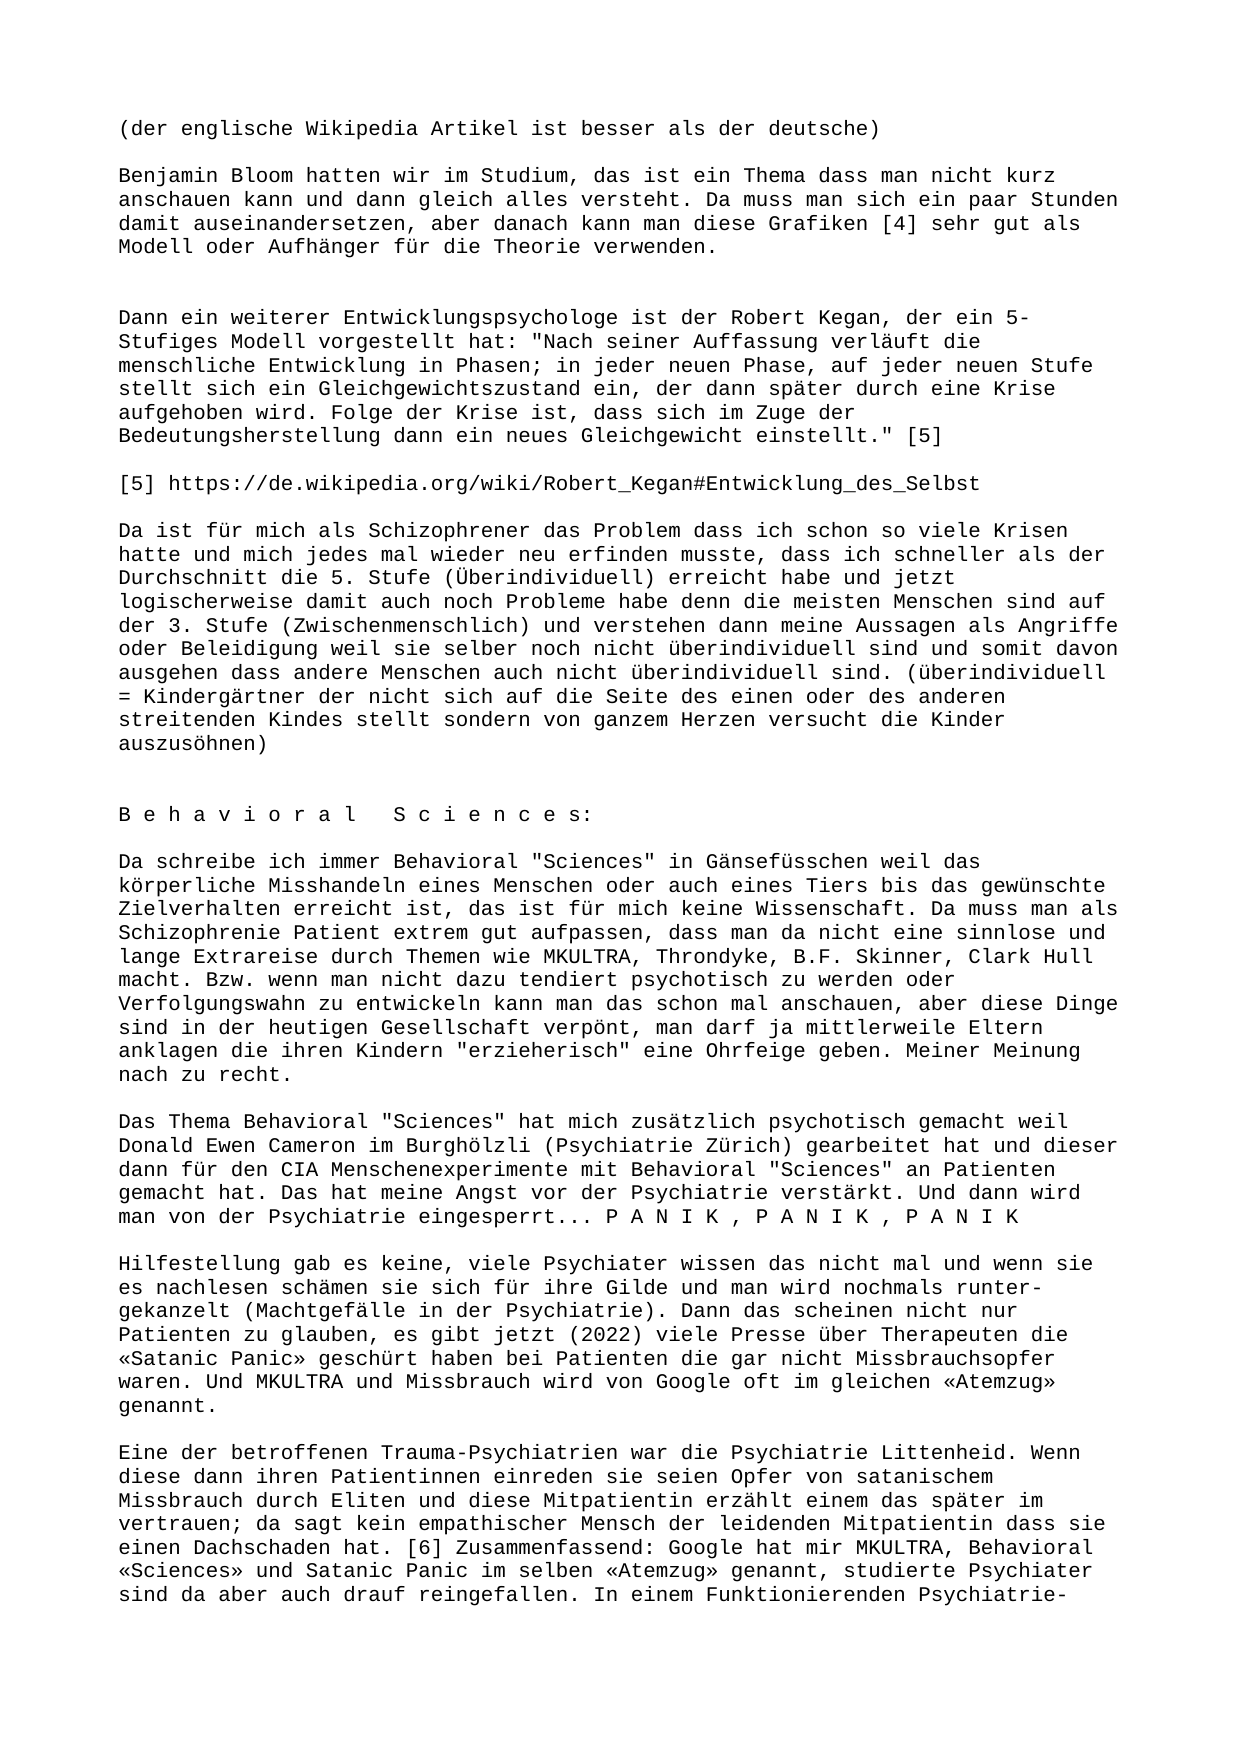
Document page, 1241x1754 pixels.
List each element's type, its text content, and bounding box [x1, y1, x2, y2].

text Das Thema Behavioral "Sciences" hat mich zusätzlich psychotisch gemacht weil Donald Ewen Cameron im Burghölzli (Psychiatrie Zürich) gearbeitet hat und dieser dann für den CIA Menschenexperimente mit Behavioral "Sciences" an Patienten gemacht hat. Das hat meine Angst vor der Psychiatrie verstärkt. Und dann wird man von der Psychiatrie eingesperrt... P A N I K , P A N I K , P A N I K [118, 1111, 1122, 1229]
text B e h a v i o r a l S c i e n c e s: [118, 804, 1122, 827]
text Dann ein weiterer Entwicklungspsychologe ist der Robert Kegan, der ein 5-Stufiges Modell vorgestellt hat: "Nach seiner Auffassung verläuft die menschliche Entwicklung in Phasen; in jeder neuen Phase, auf jeder neuen Stufe stellt sich ein Gleichgewichtszustand ein, der dann später durch eine Krise aufgehoben wird. Folge der Krise ist, dass sich im Zuge der Bedeutungsherstellung dann ein neues Gleichgewicht einstellt." [5] [118, 307, 1122, 449]
text [5] https://de.wikipedia.org/wiki/Robert_Kegan#Entwicklung_des_Selbst [118, 473, 1122, 496]
text (der englische Wikipedia Artikel ist besser als der deutsche) [118, 118, 1122, 142]
text Da schreibe ich immer Behavioral "Sciences" in Gänsefüsschen weil das körperliche Misshandeln eines Menschen oder auch eines Tiers bis das gewünschte Zielverhalten erreicht ist, das ist für mich keine Wissenschaft. Da muss man als Schizophrenie Patient extrem gut aufpassen, dass man da nicht eine sinnlose und lange Extrareise durch Themen wie MKULTRA, Throndyke, B.F. Skinner, Clark Hull macht. Bzw. wenn man nicht dazu tendiert psychotisch zu werden oder Verfolgungswahn zu entwickeln kann man das schon mal anschauen, aber diese Dinge sind in der heutigen Gesellschaft verpönt, man darf ja mittlerweile Eltern anklagen die ihren Kindern "erzieherisch" eine Ohrfeige geben. Meiner Meinung nach zu recht. [118, 851, 1122, 1088]
text Hilfestellung gab es keine, viele Psychiater wissen das nicht mal und wenn sie es nachlesen schämen sie sich für ihre Gilde und man wird nochmals runter-gekanzelt (Machtgefälle in der Psychiatrie). Dann das scheinen nicht nur Patienten zu glauben, es gibt jetzt (2022) viele Presse über Therapeuten die «Satanic Panic» geschürt haben bei Patienten die gar nicht Missbrauchsopfer waren. Und MKULTRA und Missbrauch wird von Google oft im gleichen «Atemzug» genannt. [118, 1253, 1122, 1419]
text Eine der betroffenen Trauma-Psychiatrien war die Psychiatrie Littenheid. Wenn diese dann ihren Patientinnen einreden sie seien Opfer von satanischem Missbrauch durch Eliten und diese Mitpatientin erzählt einem das später im vertrauen; da sagt kein empathischer Mensch der leidenden Mitpatientin dass sie einen Dachschaden hat. [6] Zusammenfassend: Google hat mir MKULTRA, Behavioral «Sciences» und Satanic Panic im selben «Atemzug» genannt, studierte Psychiater sind da aber auch drauf reingefallen. In einem Funktionierenden Psychiatrie- [118, 1442, 1122, 1608]
text Benjamin Bloom hatten wir im Studium, das ist ein Thema dass man nicht kurz anschauen kann und dann gleich alles versteht. Da muss man sich ein paar Stunden damit auseinandersetzen, aber danach kann man diese Grafiken [4] sehr gut als Modell oder Aufhänger für die Theorie verwenden. [118, 165, 1122, 260]
text Da ist für mich als Schizophrener das Problem dass ich schon so viele Krisen hatte und mich jedes mal wieder neu erfinden musste, dass ich schneller als der Durchschnitt die 5. Stufe (Überindividuell) erreicht habe und jetzt logischerweise damit auch noch Probleme habe denn die meisten Menschen sind auf der 3. Stufe (Zwischenmenschlich) und verstehen dann meine Aussagen als Angriffe oder Beleidigung weil sie selber noch nicht überindividuell sind und somit davon ausgehen dass andere Menschen auch nicht überindividuell sind. (überindividuell = Kindergärtner der nicht sich auf die Seite des einen oder des anderen streitenden Kindes stellt sondern von ganzem Herzen versucht die Kinder auszusöhnen) [118, 520, 1122, 757]
